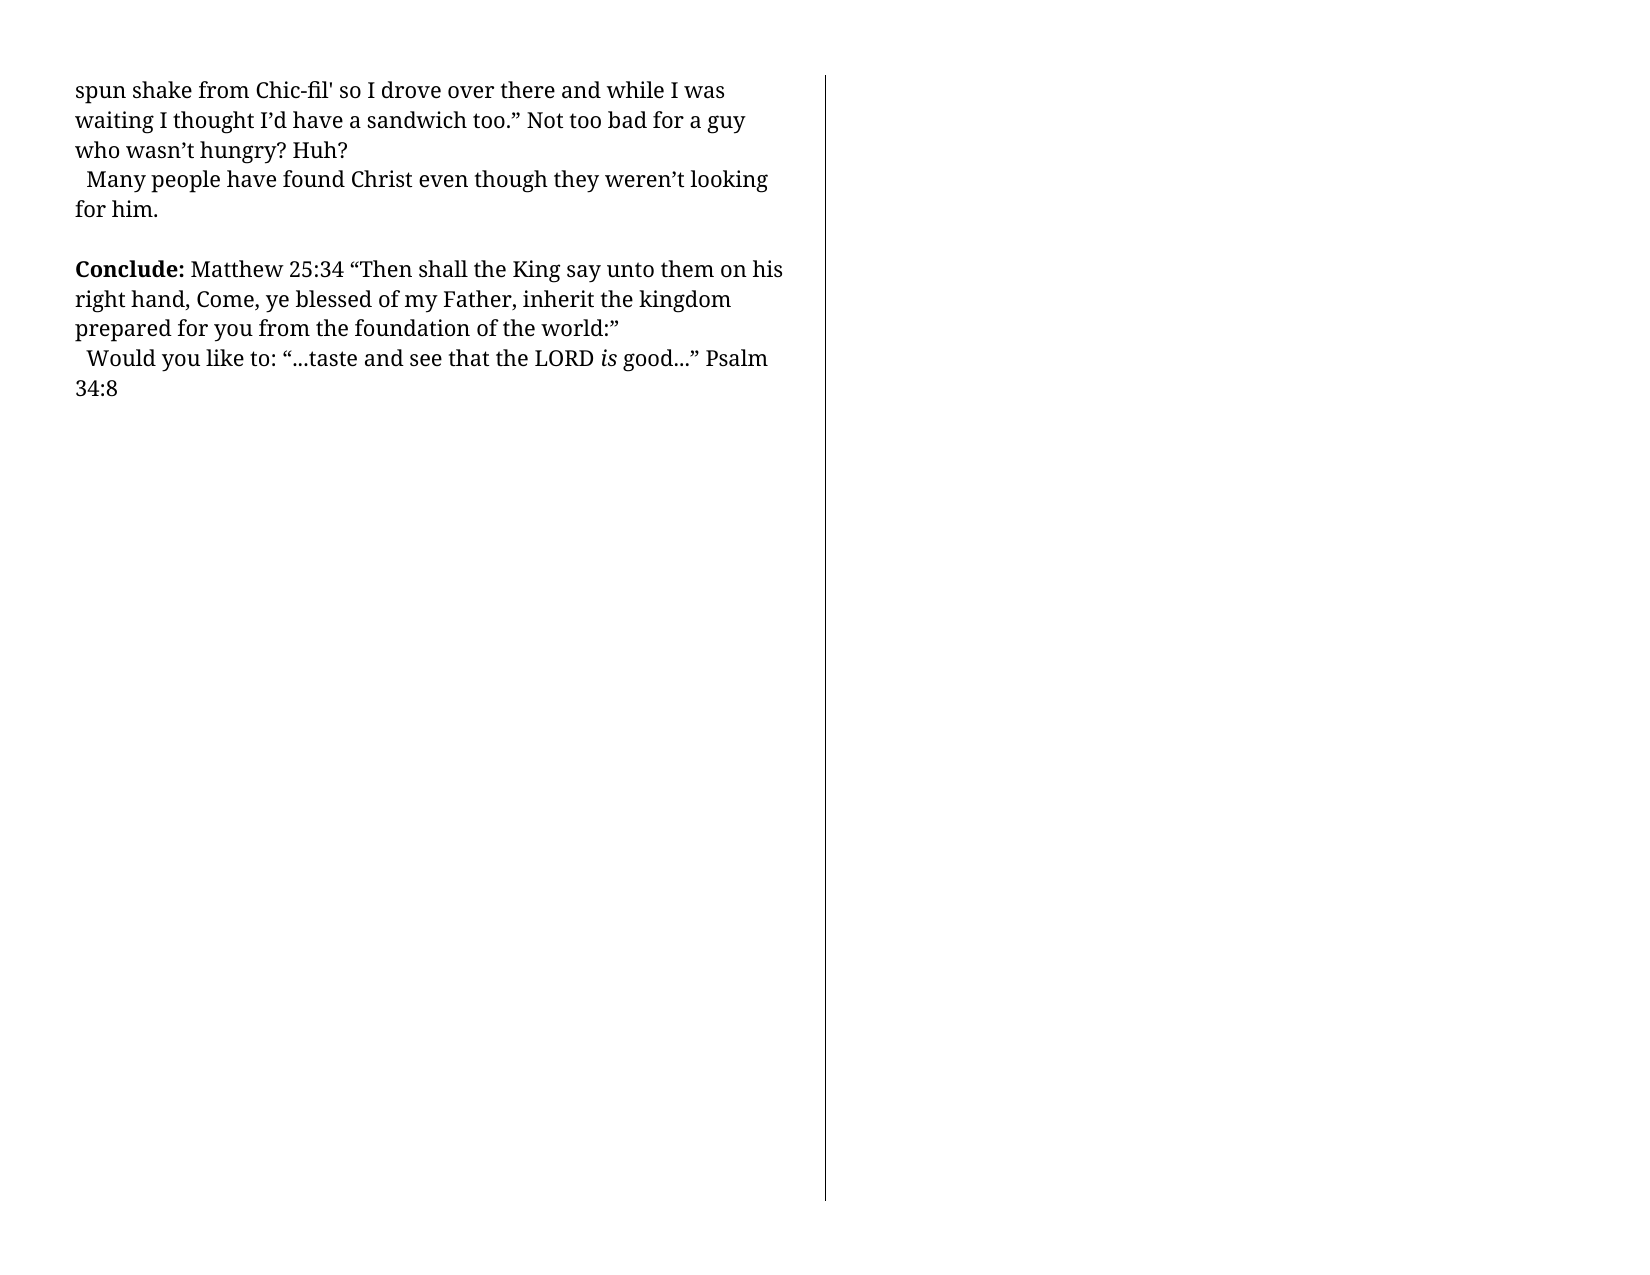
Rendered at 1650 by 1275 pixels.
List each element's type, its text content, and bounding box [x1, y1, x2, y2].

text Would you like to: “...taste and see that the LORD is good...” Psalm 34:8 [75, 343, 788, 403]
text Many people have found Christ even though they weren’t looking for him. [75, 164, 788, 224]
text spun shake from Chic-fil' so I drove over there and while I was waiting I thought I’d have a sandwich too.” Not too bad for a guy who wasn’t hungry? Huh? [75, 75, 788, 164]
text Conclude: Matthew 25:34 “Then shall the King say unto them on his right hand, Come, ye blessed of my Father, inherit the kingdom prepared for you from the foundation of the world:” [75, 254, 788, 343]
